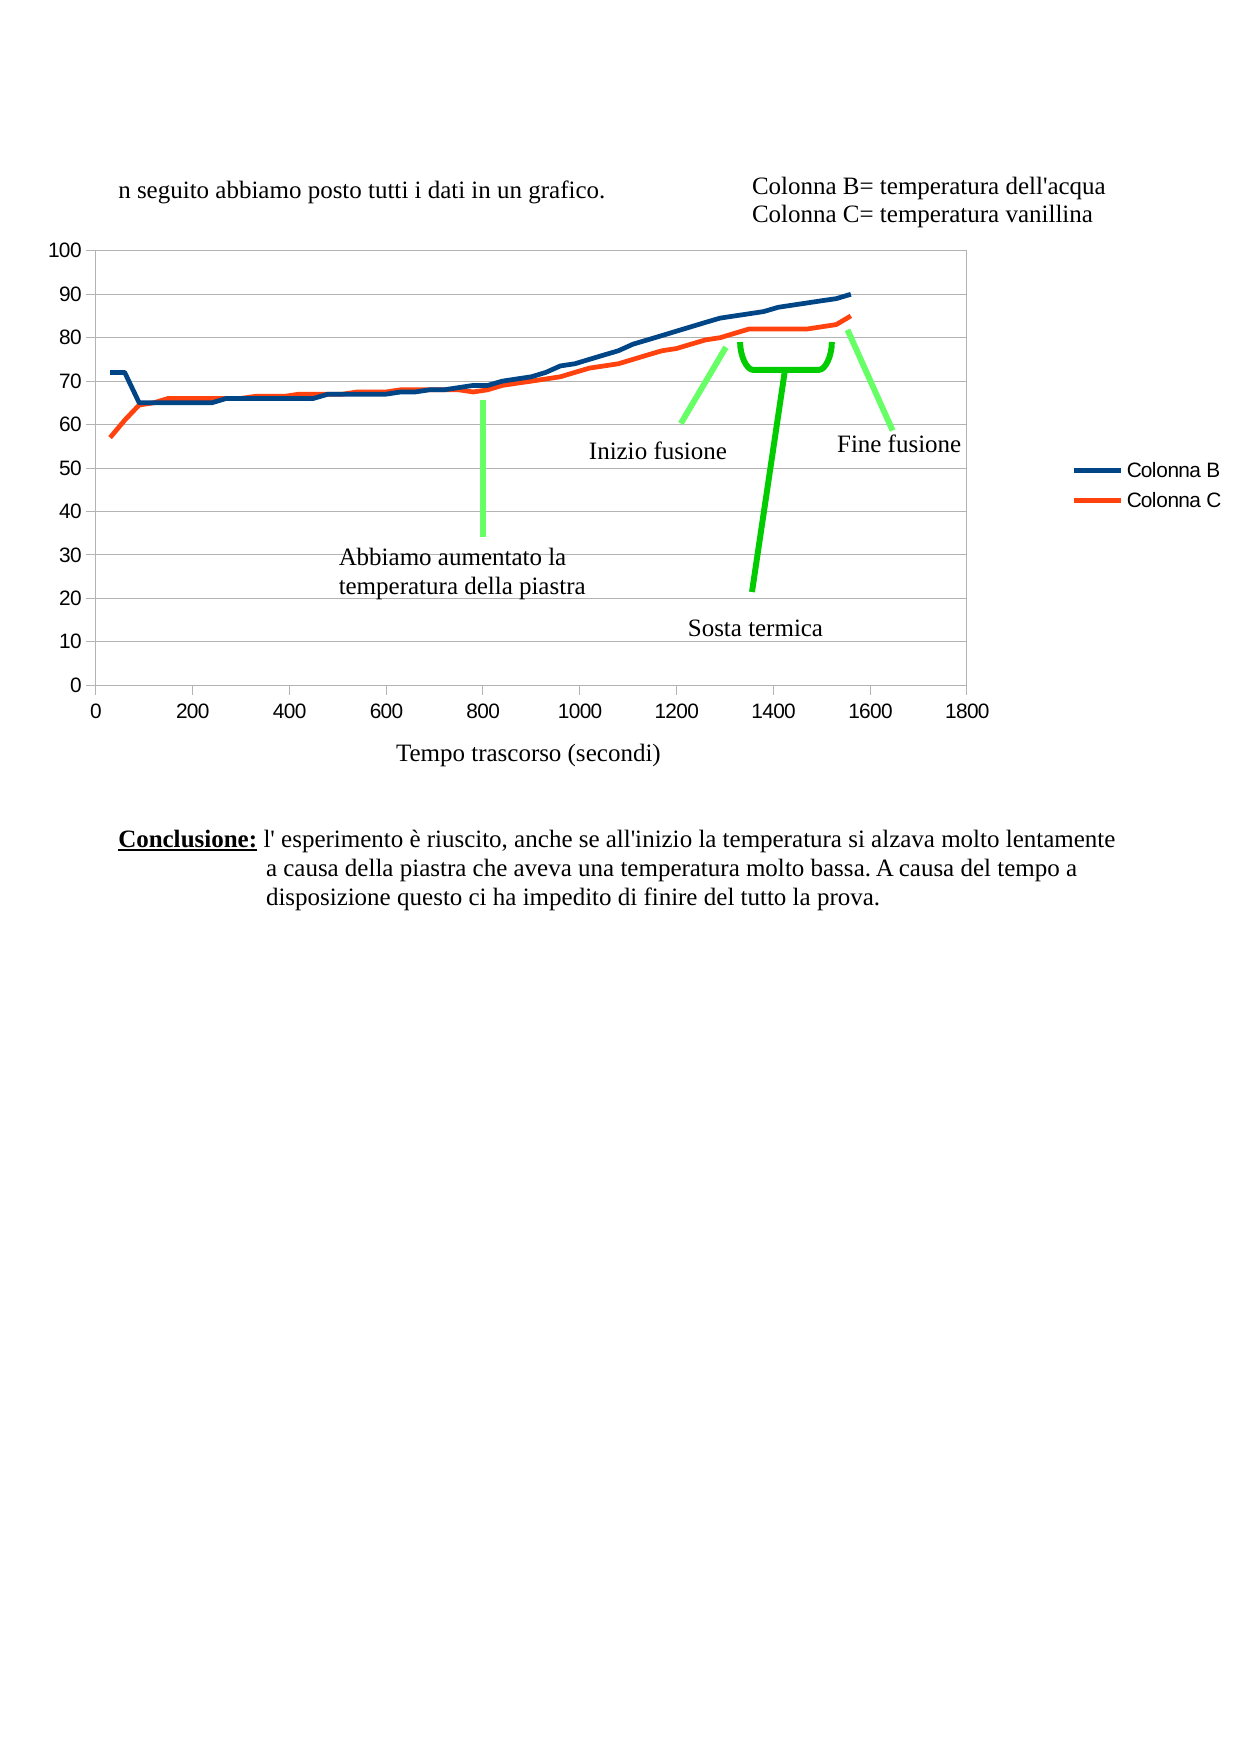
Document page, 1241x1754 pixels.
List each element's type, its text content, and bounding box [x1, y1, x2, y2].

text Conclusione: l' esperimento è riuscito, anche se all'inizio la temperatura si alzava molto lentamente a causa della piastra che aveva una temperatura molto bassa. A causa del tempo a disposizione questo ci ha impedito di finire del tutto la prova. [118, 824, 1122, 911]
text n seguito abbiamo posto tutti i dati in un grafico. [118, 176, 1122, 204]
